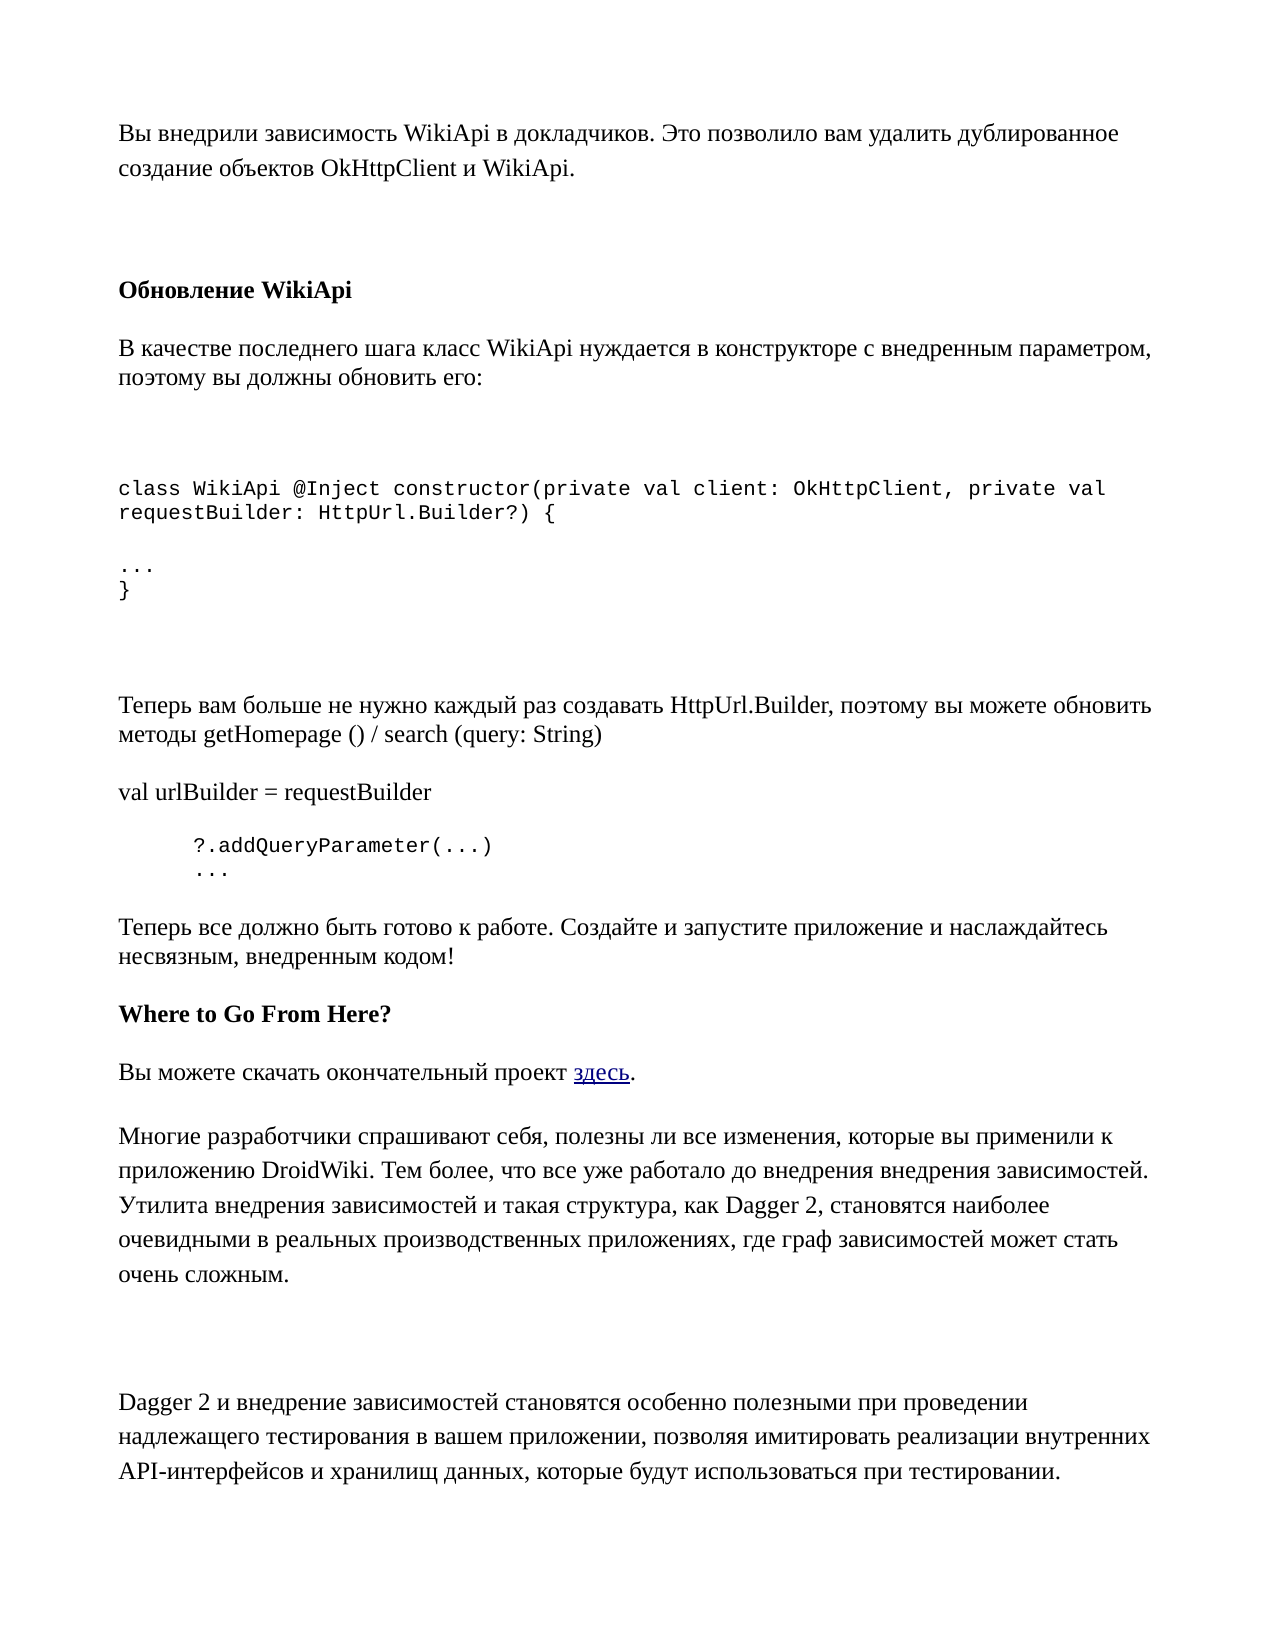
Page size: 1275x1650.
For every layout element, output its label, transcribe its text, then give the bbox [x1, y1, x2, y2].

text Многие разработчики спрашивают себя, полезны ли все изменения, которые вы применили к приложению DroidWiki. Тем более, что все уже работало до внедрения внедрения зависимостей. Утилита внедрения зависимостей и такая структура, как Dagger 2, становятся наиболее очевидными в реальных производственных приложениях, где граф зависимостей может стать очень сложным. [118, 1121, 1157, 1288]
text ?.addQueryParameter(...) [118, 835, 1157, 859]
text Теперь все должно быть готово к работе. Создайте и запустите приложение и наслаждайтесь несвязным, внедренным кодом! [118, 912, 1157, 969]
text ... [118, 555, 1157, 579]
text val urlBuilder = requestBuilder [118, 777, 1157, 806]
text class WikiApi @Inject constructor(private val client: OkHttpClient, private val requestBuilder: HttpUrl.Builder?) { [118, 478, 1157, 526]
text В качестве последнего шага класс WikiApi нуждается в конструкторе с внедренным параметром, поэтому вы должны обновить его: [118, 333, 1157, 391]
text ... [118, 859, 1157, 882]
text Теперь вам больше не нужно каждый раз создавать HttpUrl.Builder, поэтому вы можете обновить методы getHomepage () / search (query: String) [118, 690, 1157, 747]
text Вы можете скачать окончательный проект здесь. [118, 1057, 1157, 1086]
text Dagger 2 и внедрение зависимостей становятся особенно полезными при проведении надлежащего тестирования в вашем приложении, позволяя имитировать реализации внутренних API-интерфейсов и хранилищ данных, которые будут использоваться при тестировании. [118, 1387, 1157, 1485]
text Вы внедрили зависимость WikiApi в докладчиков. Это позволило вам удалить дублированное создание объектов OkHttpClient и WikiApi. [118, 118, 1157, 181]
subtitle Where to Go From Here? [118, 999, 1157, 1028]
text } [118, 579, 1157, 602]
text Обновление WikiApi [118, 275, 1157, 303]
